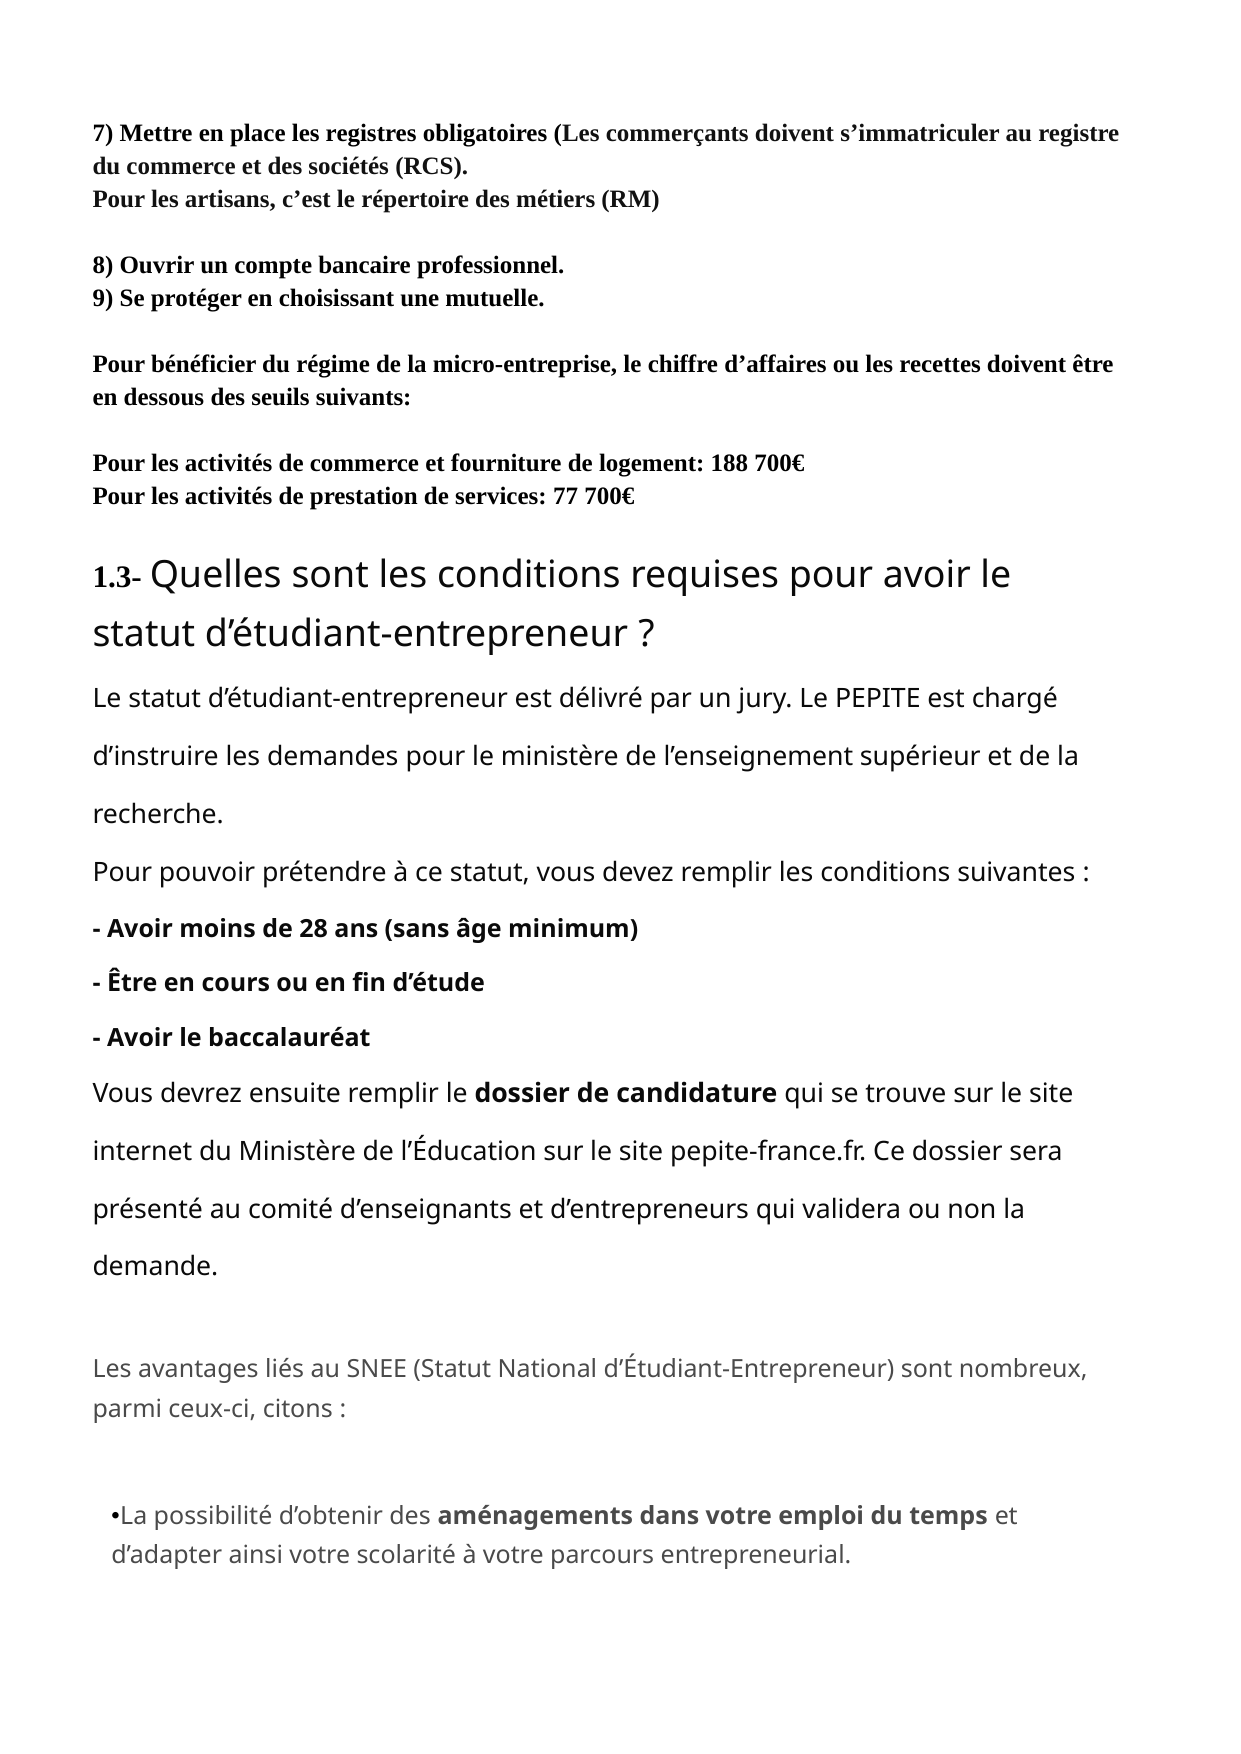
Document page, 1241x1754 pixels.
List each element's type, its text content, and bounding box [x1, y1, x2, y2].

text Le statut d’étudiant-entrepreneur est délivré par un jury. Le PEPITE est chargé d’instruire les demandes pour le ministère de l’enseignement supérieur et de la recherche. [92, 679, 1123, 831]
list 8) Ouvrir un compte bancaire professionnel. [92, 250, 1123, 279]
list - Avoir le baccalauréat [92, 1019, 1123, 1053]
list - Avoir moins de 28 ans (sans âge minimum) [92, 911, 1123, 944]
text Pour pouvoir prétendre à ce statut, vous devez remplir les conditions suivantes : [92, 853, 1123, 889]
text 1.3- Quelles sont les conditions requises pour avoir le statut d’étudiant-entrepreneur ? [92, 547, 1123, 657]
list La possibilité d’obtenir des aménagements dans votre emploi du temps et d’adapter ainsi votre scolarité à votre parcours entrepreneurial. [111, 1498, 1123, 1571]
text Les avantages liés au SNEE (Statut National d’Étudiant-Entrepreneur) sont nombreux, parmi ceux-ci, citons : [92, 1351, 1123, 1424]
list 7) Mettre en place les registres obligatoires (Les commerçants doivent s’immatriculer au registre du commerce et des sociétés (RCS). [92, 118, 1123, 180]
text Pour les activités de commerce et fourniture de logement: 188 700€ [92, 448, 1123, 477]
text Pour bénéficier du régime de la micro-entreprise, le chiffre d’affaires ou les recettes doivent être en dessous des seuils suivants: [92, 349, 1123, 411]
list Pour les artisans, c’est le répertoire des métiers (RM) [92, 184, 1123, 213]
list - Être en cours ou en fin d’étude [92, 965, 1123, 999]
text Vous devrez ensuite remplir le dossier de candidature qui se trouve sur le site internet du Ministère de l’Éducation sur le site pepite-france.fr. Ce dossier sera présenté au comité d’enseignants et d’entrepreneurs qui validera ou non la demande. [92, 1074, 1123, 1283]
text Pour les activités de prestation de services: 77 700€ [92, 481, 1123, 510]
text 9) Se protéger en choisissant une mutuelle. [92, 283, 1123, 312]
